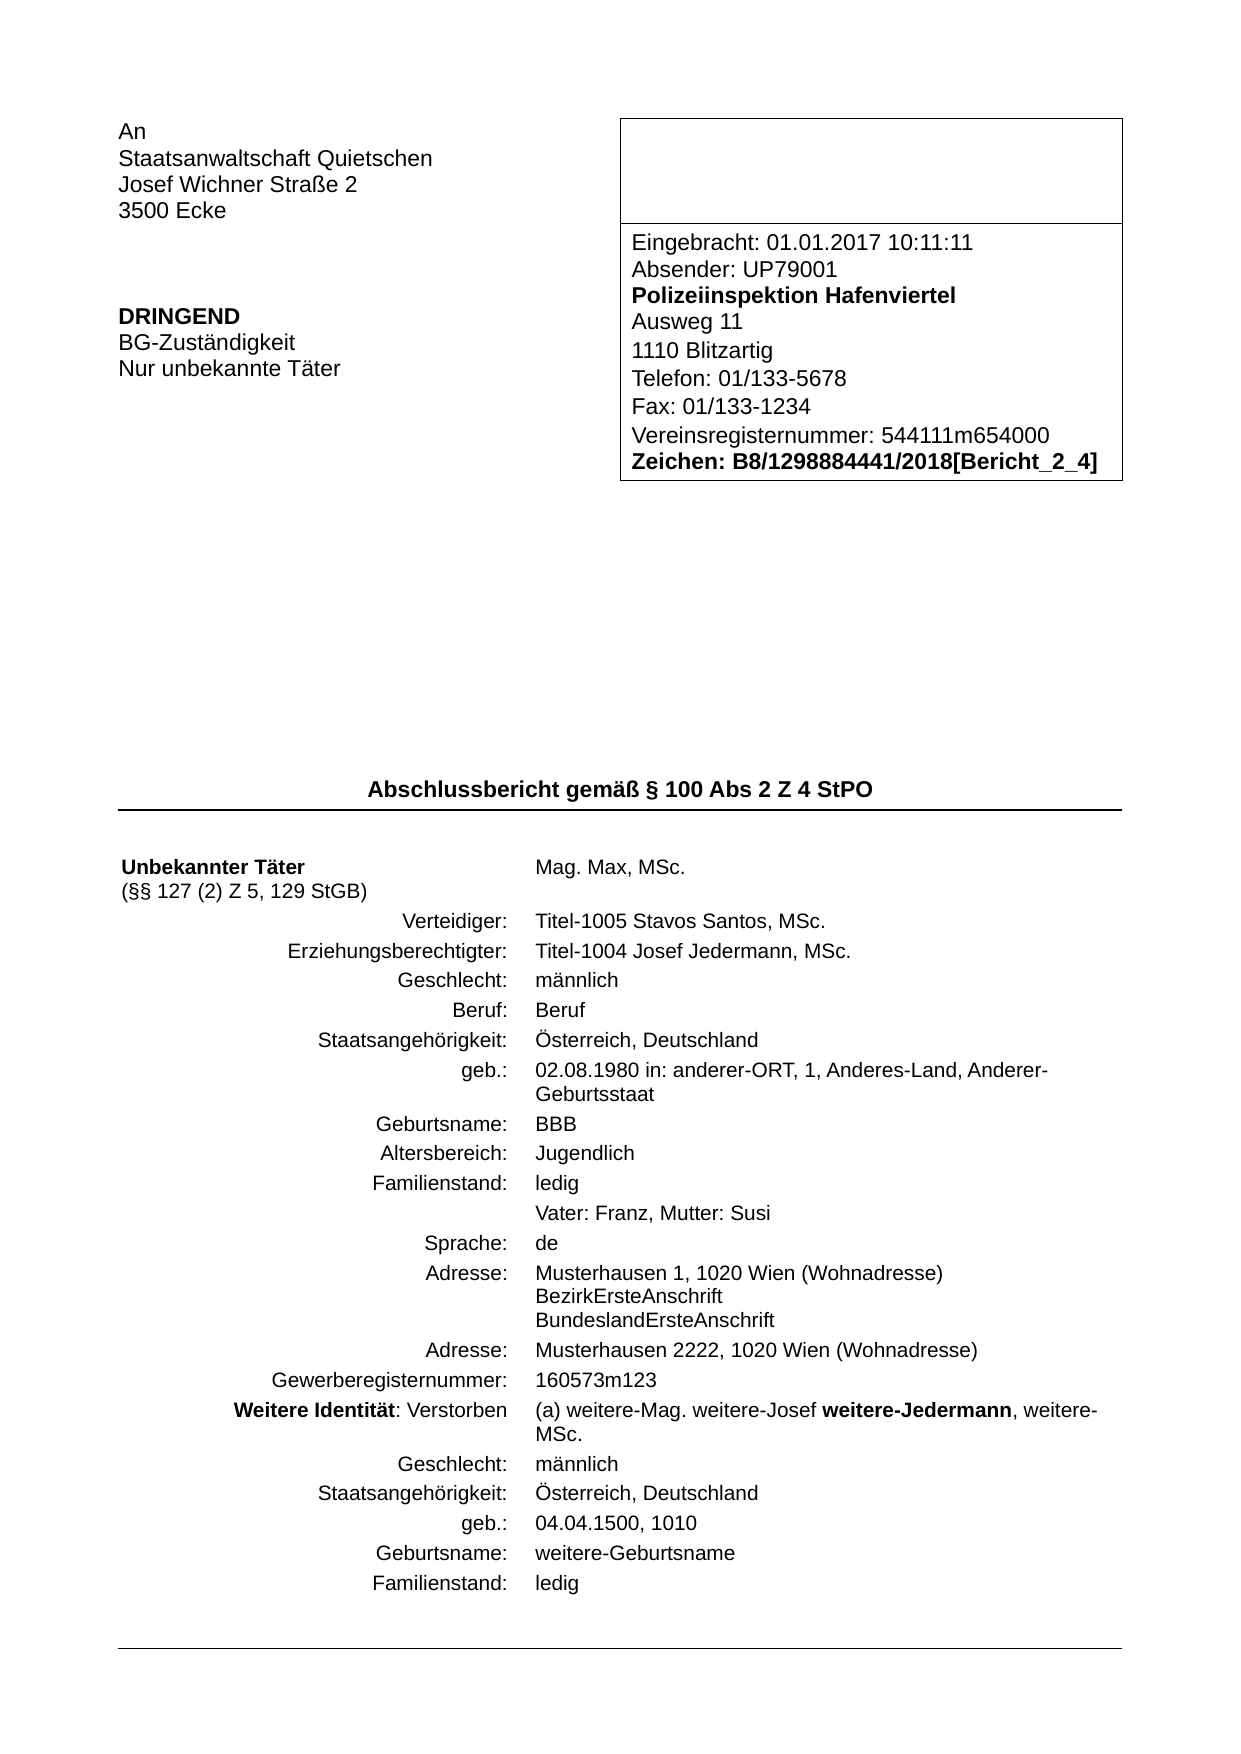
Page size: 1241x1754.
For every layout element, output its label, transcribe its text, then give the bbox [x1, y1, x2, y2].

table_header [510, 995, 532, 1025]
table_header Musterhausen 1, 1020 Wien (Wohnadresse) BezirkErsteAnschrift BundeslandErsteAnschrift [532, 1258, 1122, 1335]
table_header Staatsangehörigkeit: [118, 1025, 510, 1055]
table_header weitere-Geburtsname [532, 1538, 1122, 1568]
table_header [118, 1198, 510, 1228]
table_header [510, 1538, 532, 1568]
table_header [510, 1449, 532, 1478]
table_header [510, 1258, 532, 1335]
table_header Adresse: [118, 1258, 510, 1335]
table_header Beruf: [118, 995, 510, 1025]
table_header männlich [532, 965, 1122, 995]
table_header Beruf [532, 995, 1122, 1025]
text BG-Zuständigkeit [118, 329, 620, 355]
table_header [510, 1335, 532, 1365]
table_header Familienstand: [118, 1168, 510, 1198]
table_header geb.: [118, 1055, 510, 1108]
table_header [621, 119, 1122, 223]
table_header Titel-1004 Josef Jedermann, MSc. [532, 936, 1122, 965]
table_header [510, 1055, 532, 1108]
table_header ledig [532, 1168, 1122, 1198]
table_header [510, 1228, 532, 1257]
text DRINGEND [118, 303, 620, 329]
table_header [510, 1478, 532, 1508]
table_header [510, 965, 532, 995]
text Abschlussbericht gemäß § 100 Abs 2 Z 4 StPO [118, 776, 1122, 809]
table_header 02.08.1980 in: anderer-ORT, 1, Anderes-Land, Anderer-Geburtsstaat [532, 1055, 1122, 1108]
table_header [510, 1508, 532, 1538]
table_header [510, 906, 532, 936]
table_header [510, 1025, 532, 1055]
table_header Österreich, Deutschland [532, 1025, 1122, 1055]
table_header männlich [532, 1449, 1122, 1478]
table_header Geschlecht: [118, 965, 510, 995]
table_header Mag. Max, MSc. [532, 811, 1122, 906]
table_header [510, 1168, 532, 1198]
table_header de [532, 1228, 1122, 1257]
table_header Adresse: [118, 1335, 510, 1365]
table_header Österreich, Deutschland [532, 1478, 1122, 1508]
table_header Weitere Identität: Verstorben [118, 1395, 510, 1448]
table_header 04.04.1500, 1010 [532, 1508, 1122, 1538]
table_header [510, 1568, 532, 1597]
table_header Sprache: [118, 1228, 510, 1257]
table_header Musterhausen 2222, 1020 Wien (Wohnadresse) [532, 1335, 1122, 1365]
table_header Verteidiger: [118, 906, 510, 936]
table_cell Eingebracht: 01.01.2017 10:11:11 Absender: UP79001 Polizeiinspektion Hafenviertel Vereinsregisternummer: 544111m654000 Zeichen: B8/1298884441/2018[Bericht_2_4] [621, 224, 1122, 480]
text [620, 481, 1122, 631]
table_header [510, 1138, 532, 1168]
table_header [510, 1395, 532, 1448]
table_header 160573m123 [532, 1365, 1122, 1395]
table_header Geburtsname: [118, 1109, 510, 1138]
table_header ledig [532, 1568, 1122, 1597]
text Nur unbekannte Täter [118, 355, 620, 382]
table_header [510, 1365, 532, 1395]
table_header (a) weitere-Mag. weitere-Josef weitere-Jedermann, weitere-MSc. [532, 1395, 1122, 1448]
table_header [510, 1198, 532, 1228]
table_header geb.: [118, 1508, 510, 1538]
table_header [510, 1109, 532, 1138]
table_header BBB [532, 1109, 1122, 1138]
table_header Familienstand: [118, 1568, 510, 1597]
table_header Vater: Franz, Mutter: Susi [532, 1198, 1122, 1228]
table_header Jugendlich [532, 1138, 1122, 1168]
table_header Staatsangehörigkeit: [118, 1478, 510, 1508]
table_header [510, 936, 532, 965]
text An Staatsanwaltschaft Quietschen Josef Wichner Straße 2 3500 Ecke [118, 118, 620, 223]
table_header Gewerberegisternummer: [118, 1365, 510, 1395]
table_header Geburtsname: [118, 1538, 510, 1568]
table_header [485, 811, 532, 906]
table_header Unbekannter Täter (§§ 127 (2) Z 5, 129 StGB) [118, 811, 485, 906]
table_header Geschlecht: [118, 1449, 510, 1478]
table_header Altersbereich: [118, 1138, 510, 1168]
table_header Titel-1005 Stavos Santos, MSc. [532, 906, 1122, 936]
table_header Erziehungsberechtigter: [118, 936, 510, 965]
